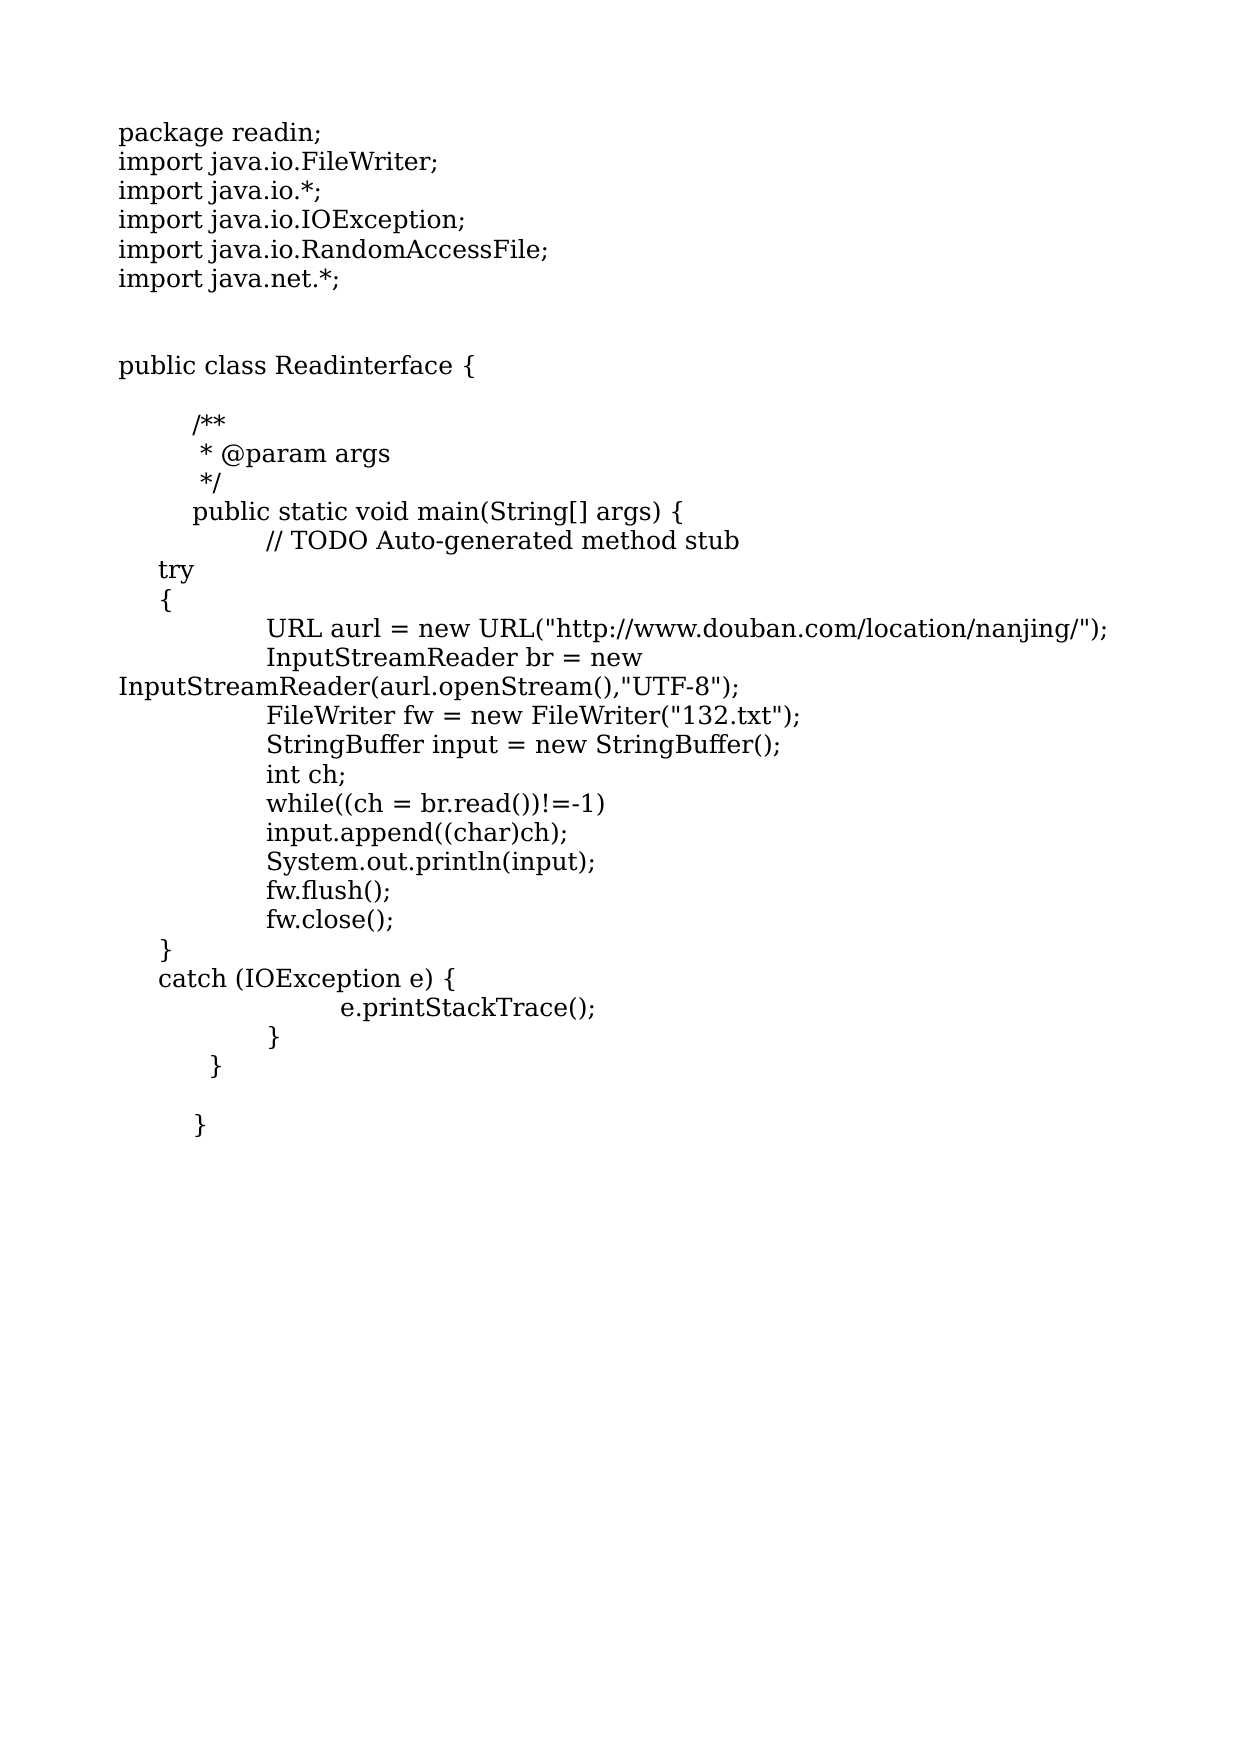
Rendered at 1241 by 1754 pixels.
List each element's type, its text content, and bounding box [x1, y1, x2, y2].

text URL aurl = new URL("http://www.douban.com/location/nanjing/"); [118, 614, 1122, 643]
text } [118, 1051, 1122, 1081]
text System.out.println(input); [118, 847, 1122, 876]
text } [118, 1110, 1122, 1139]
text /** [118, 410, 1122, 439]
text import java.io.*; [118, 176, 1122, 206]
text } [118, 935, 1122, 964]
text InputStreamReader br = new InputStreamReader(aurl.openStream(),"UTF-8"); [118, 643, 1122, 701]
text fw.close(); [118, 906, 1122, 935]
text input.append((char)ch); [118, 818, 1122, 847]
text fw.flush(); [118, 876, 1122, 906]
text * @param args [118, 439, 1122, 468]
text int ch; [118, 760, 1122, 789]
text e.printStackTrace(); [118, 993, 1122, 1022]
text // TODO Auto-generated method stub [118, 526, 1122, 556]
text FileWriter fw = new FileWriter("132.txt"); [118, 701, 1122, 731]
text import java.io.IOException; [118, 206, 1122, 235]
text package readin; [118, 118, 1122, 147]
text import java.io.FileWriter; [118, 147, 1122, 176]
text import java.io.RandomAccessFile; [118, 235, 1122, 264]
text try [118, 556, 1122, 585]
text public class Readinterface { [118, 351, 1122, 381]
text public static void main(String[] args) { [118, 497, 1122, 526]
text import java.net.*; [118, 264, 1122, 293]
text } [118, 1022, 1122, 1051]
text StringBuffer input = new StringBuffer(); [118, 731, 1122, 760]
text catch (IOException e) { [118, 964, 1122, 993]
text { [118, 585, 1122, 614]
text while((ch = br.read())!=-1) [118, 789, 1122, 818]
text */ [118, 468, 1122, 497]
